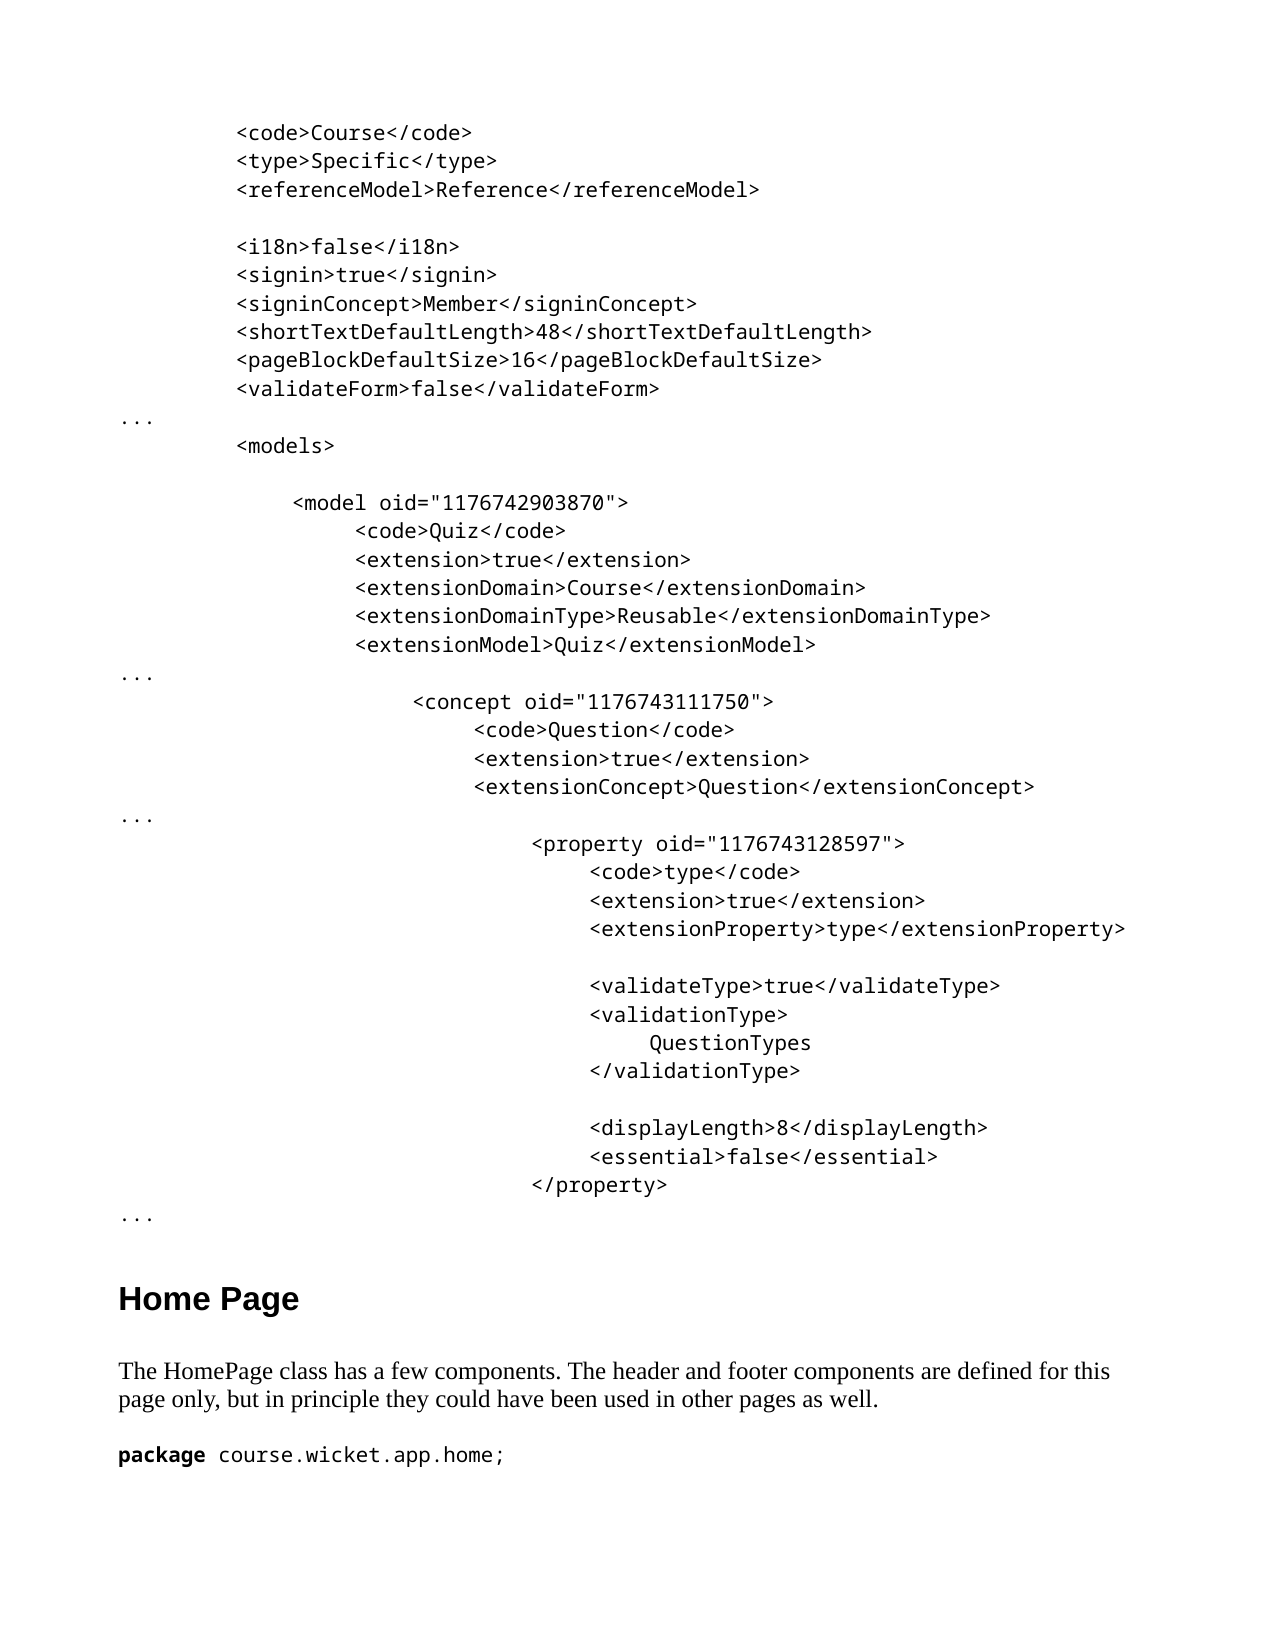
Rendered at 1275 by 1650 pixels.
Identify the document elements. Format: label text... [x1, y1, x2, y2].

text <type>Specific</type> [118, 147, 1157, 175]
text ... [118, 801, 1157, 829]
text QuestionTypes [118, 1028, 1157, 1057]
text <extensionDomain>Course</extensionDomain> [118, 573, 1157, 602]
text <extensionDomainType>Reusable</extensionDomainType> [118, 602, 1157, 630]
text <extension>true</extension> [118, 744, 1157, 772]
text <signinConcept>Member</signinConcept> [118, 289, 1157, 317]
text <extension>true</extension> [118, 545, 1157, 573]
text <code>Question</code> [118, 715, 1157, 744]
text <extensionProperty>type</extensionProperty> [118, 914, 1157, 943]
text <referenceModel>Reference</referenceModel> [118, 175, 1157, 203]
text <essential>false</essential> [118, 1142, 1157, 1170]
text <displayLength>8</displayLength> [118, 1113, 1157, 1142]
text <validationType> [118, 1000, 1157, 1028]
text </property> [118, 1170, 1157, 1199]
text <shortTextDefaultLength>48</shortTextDefaultLength> [118, 317, 1157, 346]
text ... [118, 1199, 1157, 1227]
text <extensionModel>Quiz</extensionModel> [118, 630, 1157, 658]
text <validateForm>false</validateForm> [118, 374, 1157, 402]
text <property oid="1176743128597"> [118, 829, 1157, 857]
text package course.wicket.app.home; [118, 1441, 1157, 1469]
text <i18n>false</i18n> [118, 232, 1157, 260]
text <concept oid="1176743111750"> [118, 687, 1157, 715]
text ... [118, 658, 1157, 687]
text <signin>true</signin> [118, 260, 1157, 289]
text <extension>true</extension> [118, 886, 1157, 914]
text <validateType>true</validateType> [118, 971, 1157, 1000]
text <code>type</code> [118, 857, 1157, 886]
subtitle Home Page [118, 1280, 1157, 1317]
text <pageBlockDefaultSize>16</pageBlockDefaultSize> [118, 346, 1157, 374]
text </validationType> [118, 1057, 1157, 1085]
text <extensionConcept>Question</extensionConcept> [118, 772, 1157, 801]
text The HomePage class has a few components. The header and footer components are defined for this page only, but in principle they could have been used in other pages as well. [118, 1357, 1157, 1413]
text <code>Course</code> [118, 118, 1157, 147]
text <model oid="1176742903870"> [118, 488, 1157, 516]
text <code>Quiz</code> [118, 516, 1157, 545]
text <models> [118, 431, 1157, 459]
text ... [118, 402, 1157, 431]
